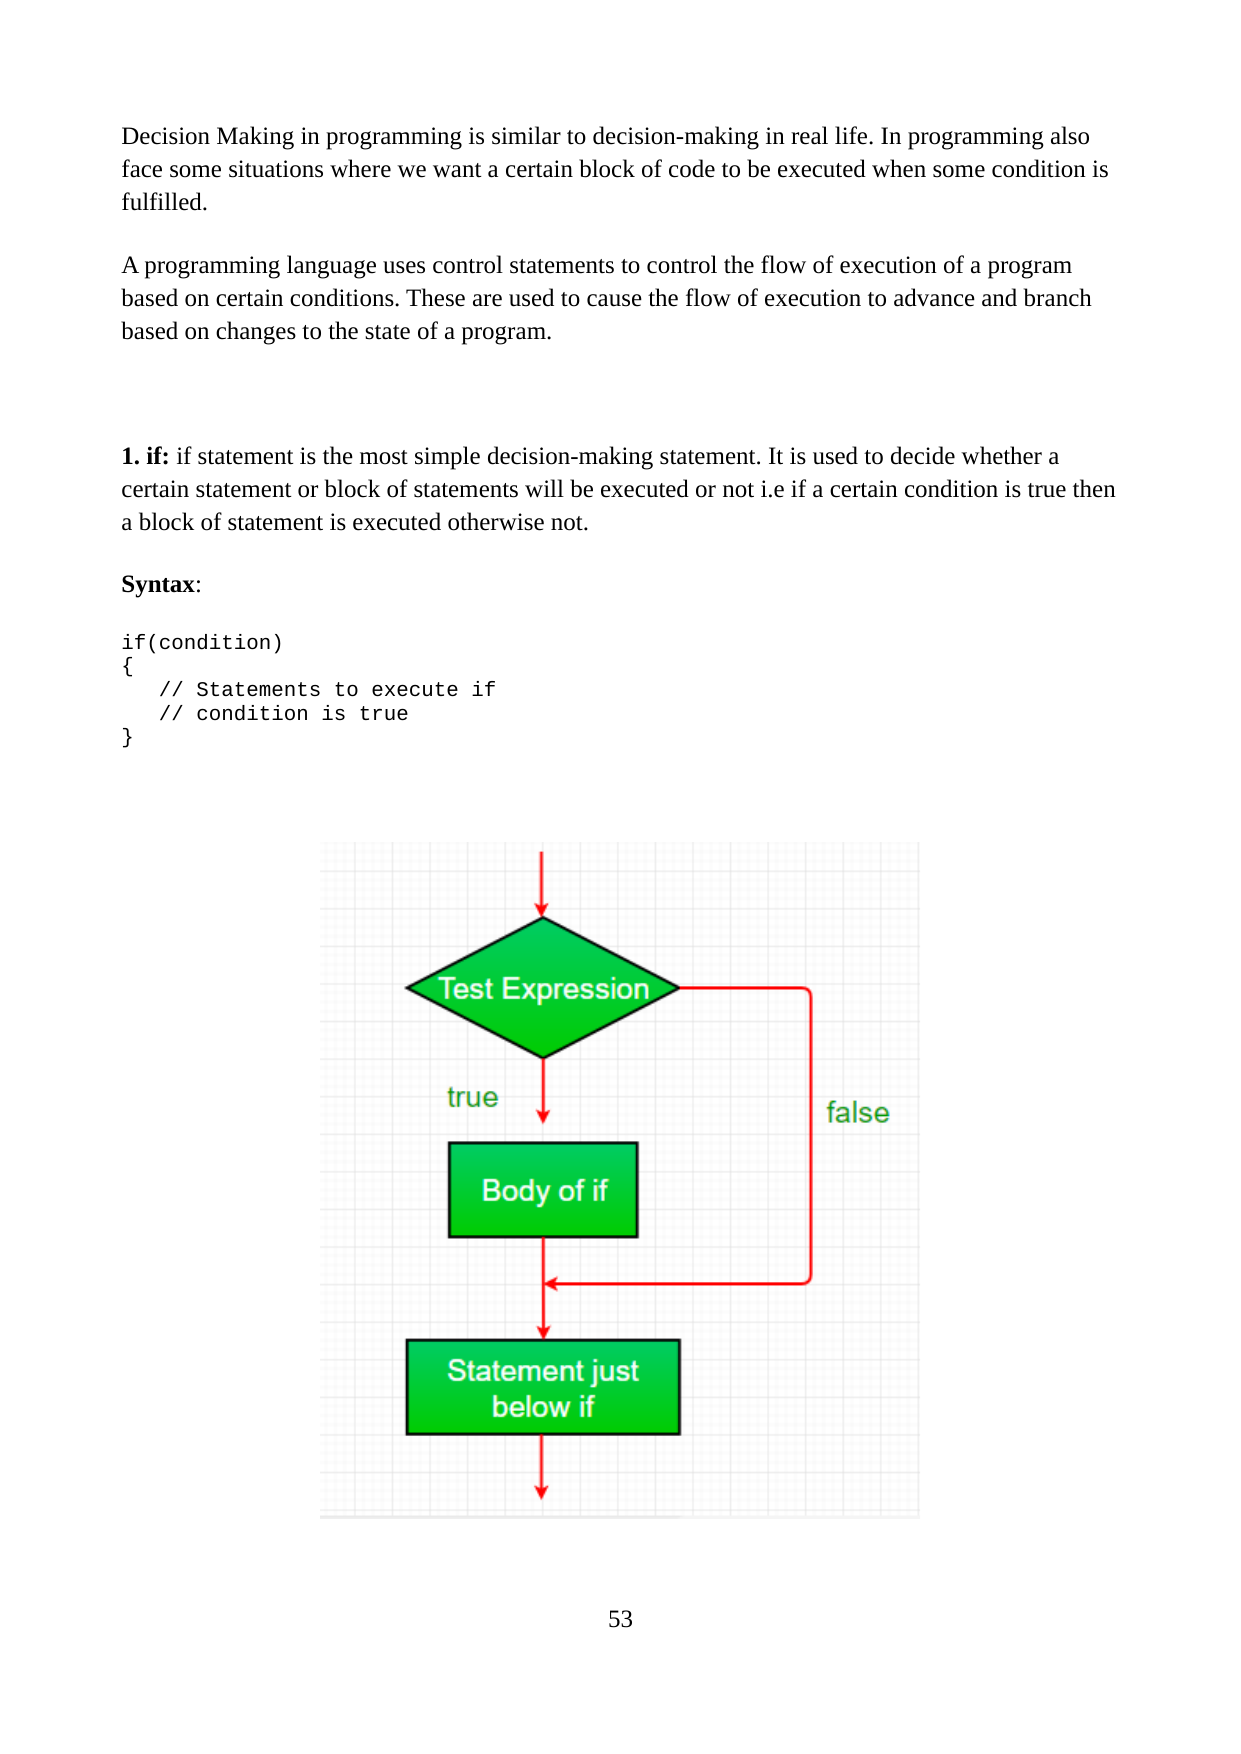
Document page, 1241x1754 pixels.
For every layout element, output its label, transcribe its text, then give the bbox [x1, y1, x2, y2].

text Syntax: [118, 566, 1122, 598]
text // condition is true [118, 703, 1122, 726]
text Decision Making in programming is similar to decision-making in real life. In programming also face some situations where we want a certain block of code to be executed when some condition is fulfilled. [118, 118, 1122, 216]
text } [118, 726, 1122, 750]
picture [320, 842, 921, 1519]
text 1. if: if statement is the most simple decision-making statement. It is used to decide whether a certain statement or block of statements will be executed or not i.e if a certain condition is true then a block of statement is executed otherwise not. [118, 438, 1122, 536]
text { [118, 655, 1122, 679]
text A programming language uses control statements to control the flow of execution of a program based on certain conditions. These are used to cause the flow of execution to advance and branch based on changes to the state of a program. [118, 247, 1122, 344]
text // Statements to execute if [118, 679, 1122, 703]
text if(condition) [118, 629, 1122, 655]
